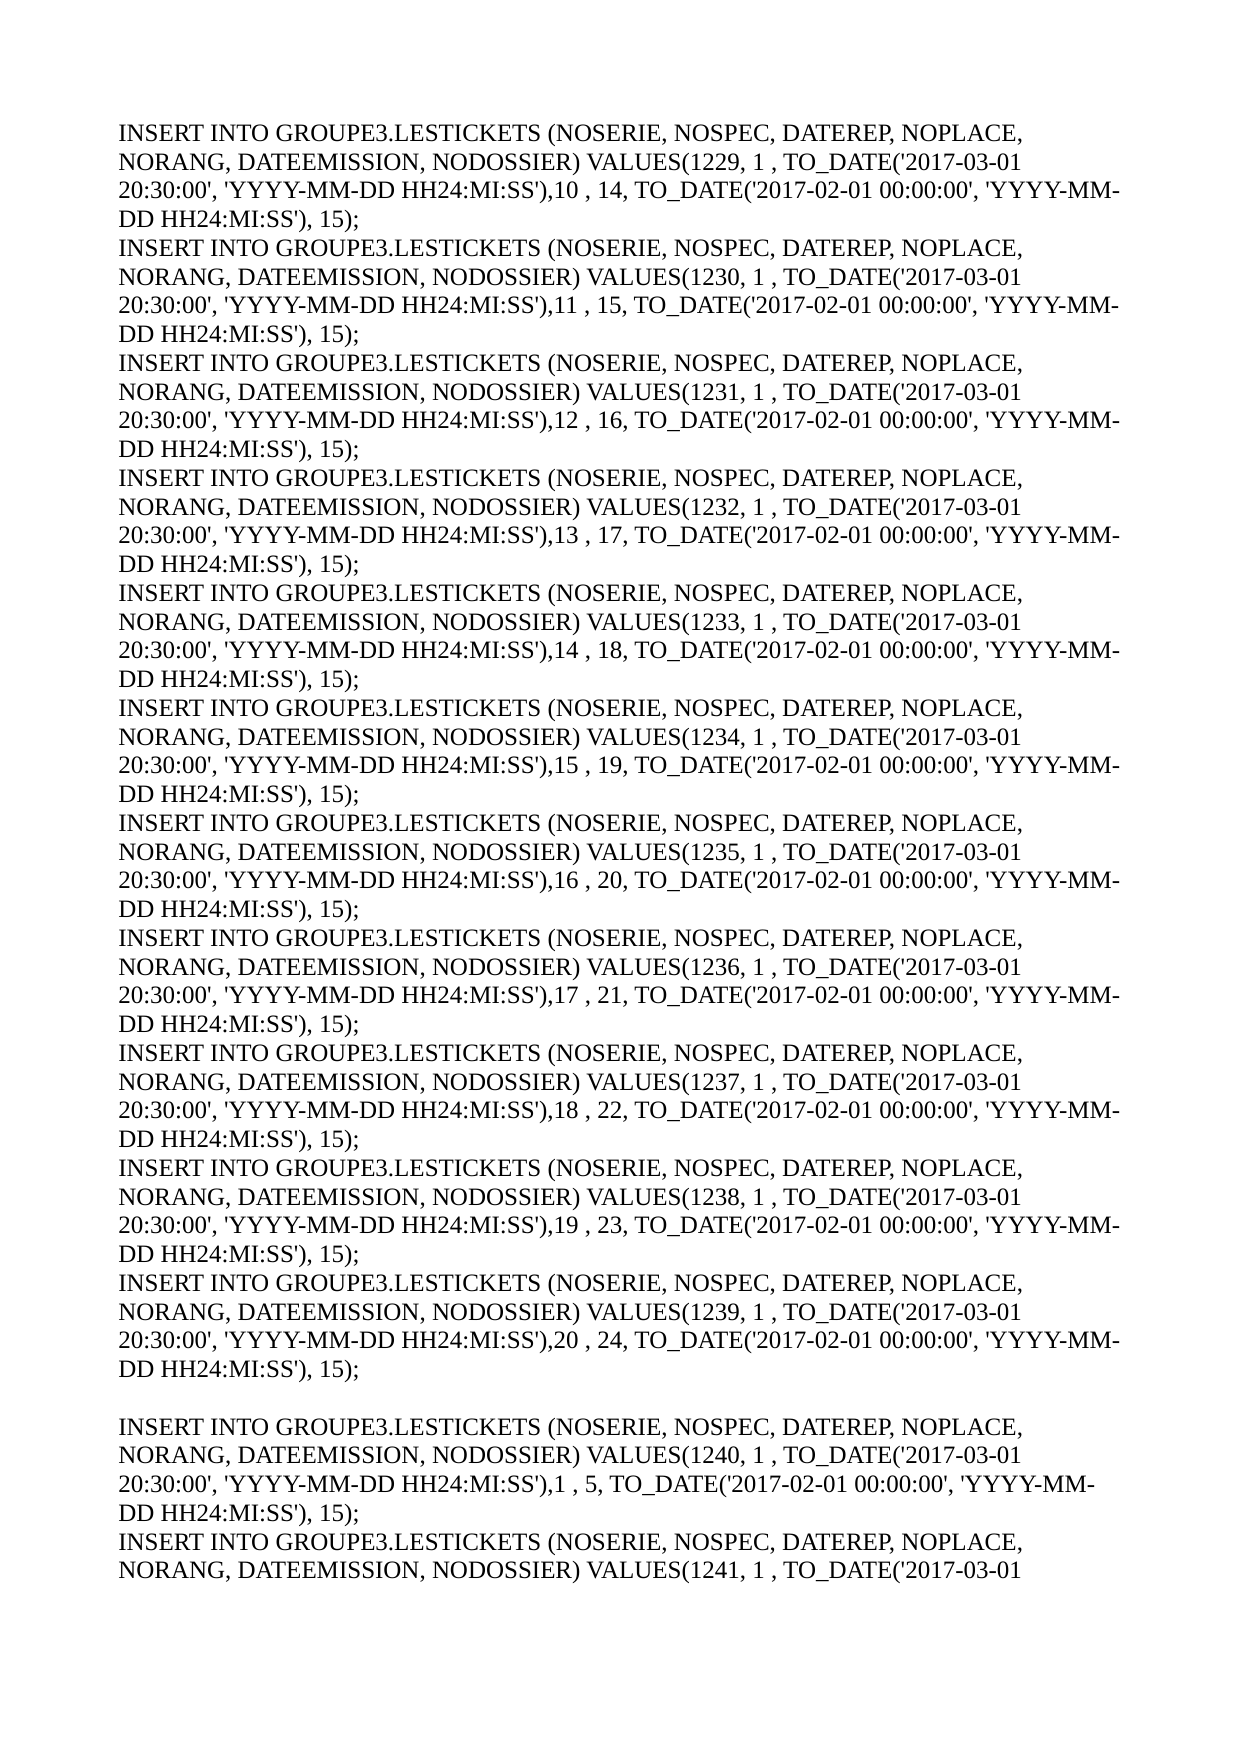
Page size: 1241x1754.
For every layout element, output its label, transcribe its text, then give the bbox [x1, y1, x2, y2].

text INSERT INTO GROUPE3.LESTICKETS (NOSERIE, NOSPEC, DATEREP, NOPLACE, NORANG, DATEEMISSION, NODOSSIER) VALUES(1236, 1 , TO_DATE('2017-03-01 20:30:00', 'YYYY-MM-DD HH24:MI:SS'),17 , 21, TO_DATE('2017-02-01 00:00:00', 'YYYY-MM-DD HH24:MI:SS'), 15); [118, 923, 1122, 1038]
text INSERT INTO GROUPE3.LESTICKETS (NOSERIE, NOSPEC, DATEREP, NOPLACE, NORANG, DATEEMISSION, NODOSSIER) VALUES(1229, 1 , TO_DATE('2017-03-01 20:30:00', 'YYYY-MM-DD HH24:MI:SS'),10 , 14, TO_DATE('2017-02-01 00:00:00', 'YYYY-MM-DD HH24:MI:SS'), 15); [118, 118, 1122, 233]
text INSERT INTO GROUPE3.LESTICKETS (NOSERIE, NOSPEC, DATEREP, NOPLACE, NORANG, DATEEMISSION, NODOSSIER) VALUES(1234, 1 , TO_DATE('2017-03-01 20:30:00', 'YYYY-MM-DD HH24:MI:SS'),15 , 19, TO_DATE('2017-02-01 00:00:00', 'YYYY-MM-DD HH24:MI:SS'), 15); [118, 693, 1122, 808]
text INSERT INTO GROUPE3.LESTICKETS (NOSERIE, NOSPEC, DATEREP, NOPLACE, NORANG, DATEEMISSION, NODOSSIER) VALUES(1233, 1 , TO_DATE('2017-03-01 20:30:00', 'YYYY-MM-DD HH24:MI:SS'),14 , 18, TO_DATE('2017-02-01 00:00:00', 'YYYY-MM-DD HH24:MI:SS'), 15); [118, 578, 1122, 693]
text INSERT INTO GROUPE3.LESTICKETS (NOSERIE, NOSPEC, DATEREP, NOPLACE, NORANG, DATEEMISSION, NODOSSIER) VALUES(1238, 1 , TO_DATE('2017-03-01 20:30:00', 'YYYY-MM-DD HH24:MI:SS'),19 , 23, TO_DATE('2017-02-01 00:00:00', 'YYYY-MM-DD HH24:MI:SS'), 15); [118, 1153, 1122, 1268]
text INSERT INTO GROUPE3.LESTICKETS (NOSERIE, NOSPEC, DATEREP, NOPLACE, NORANG, DATEEMISSION, NODOSSIER) VALUES(1239, 1 , TO_DATE('2017-03-01 20:30:00', 'YYYY-MM-DD HH24:MI:SS'),20 , 24, TO_DATE('2017-02-01 00:00:00', 'YYYY-MM-DD HH24:MI:SS'), 15); [118, 1268, 1122, 1383]
text INSERT INTO GROUPE3.LESTICKETS (NOSERIE, NOSPEC, DATEREP, NOPLACE, NORANG, DATEEMISSION, NODOSSIER) VALUES(1240, 1 , TO_DATE('2017-03-01 20:30:00', 'YYYY-MM-DD HH24:MI:SS'),1 , 5, TO_DATE('2017-02-01 00:00:00', 'YYYY-MM-DD HH24:MI:SS'), 15); [118, 1412, 1122, 1527]
text INSERT INTO GROUPE3.LESTICKETS (NOSERIE, NOSPEC, DATEREP, NOPLACE, NORANG, DATEEMISSION, NODOSSIER) VALUES(1232, 1 , TO_DATE('2017-03-01 20:30:00', 'YYYY-MM-DD HH24:MI:SS'),13 , 17, TO_DATE('2017-02-01 00:00:00', 'YYYY-MM-DD HH24:MI:SS'), 15); [118, 463, 1122, 578]
text INSERT INTO GROUPE3.LESTICKETS (NOSERIE, NOSPEC, DATEREP, NOPLACE, NORANG, DATEEMISSION, NODOSSIER) VALUES(1231, 1 , TO_DATE('2017-03-01 20:30:00', 'YYYY-MM-DD HH24:MI:SS'),12 , 16, TO_DATE('2017-02-01 00:00:00', 'YYYY-MM-DD HH24:MI:SS'), 15); [118, 348, 1122, 463]
text INSERT INTO GROUPE3.LESTICKETS (NOSERIE, NOSPEC, DATEREP, NOPLACE, NORANG, DATEEMISSION, NODOSSIER) VALUES(1230, 1 , TO_DATE('2017-03-01 20:30:00', 'YYYY-MM-DD HH24:MI:SS'),11 , 15, TO_DATE('2017-02-01 00:00:00', 'YYYY-MM-DD HH24:MI:SS'), 15); [118, 233, 1122, 348]
text INSERT INTO GROUPE3.LESTICKETS (NOSERIE, NOSPEC, DATEREP, NOPLACE, NORANG, DATEEMISSION, NODOSSIER) VALUES(1237, 1 , TO_DATE('2017-03-01 20:30:00', 'YYYY-MM-DD HH24:MI:SS'),18 , 22, TO_DATE('2017-02-01 00:00:00', 'YYYY-MM-DD HH24:MI:SS'), 15); [118, 1038, 1122, 1153]
text INSERT INTO GROUPE3.LESTICKETS (NOSERIE, NOSPEC, DATEREP, NOPLACE, NORANG, DATEEMISSION, NODOSSIER) VALUES(1241, 1 , TO_DATE('2017-03-01 [118, 1527, 1122, 1584]
text INSERT INTO GROUPE3.LESTICKETS (NOSERIE, NOSPEC, DATEREP, NOPLACE, NORANG, DATEEMISSION, NODOSSIER) VALUES(1235, 1 , TO_DATE('2017-03-01 20:30:00', 'YYYY-MM-DD HH24:MI:SS'),16 , 20, TO_DATE('2017-02-01 00:00:00', 'YYYY-MM-DD HH24:MI:SS'), 15); [118, 808, 1122, 923]
